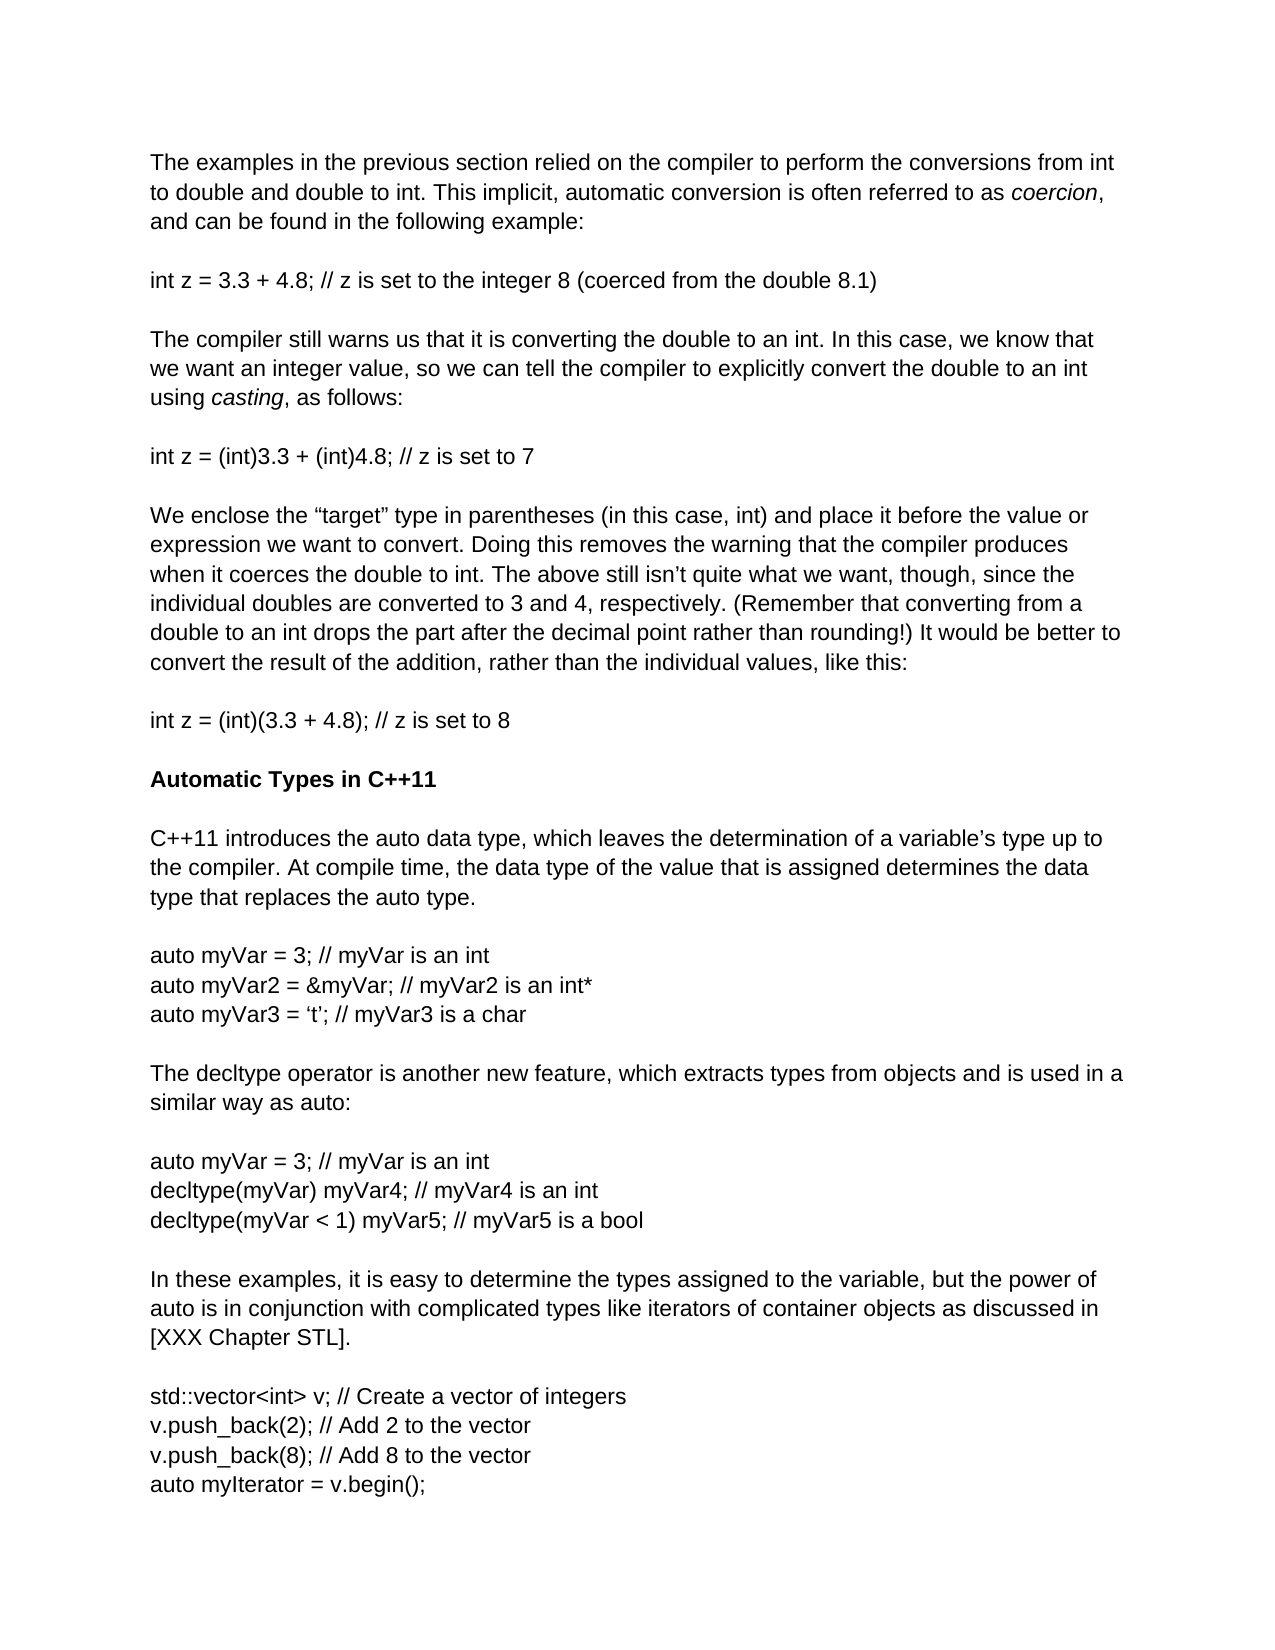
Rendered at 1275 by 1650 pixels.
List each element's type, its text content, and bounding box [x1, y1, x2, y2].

text v.push_back(8); // Add 8 to the vector [150, 1442, 1125, 1468]
text decltype(myVar) myVar4; // myVar4 is an int [150, 1178, 1125, 1204]
text auto myVar = 3; // myVar is an int [150, 1149, 1125, 1174]
text The decltype operator is another new feature, which extracts types from objects and is used in a similar way as auto: [150, 1061, 1125, 1116]
text decltype(myVar < 1) myVar5; // myVar5 is a bool [150, 1207, 1125, 1233]
text v.push_back(2); // Add 2 to the vector [150, 1413, 1125, 1439]
text We enclose the “target” type in parentheses (in this case, int) and place it before the value or expression we want to convert. Doing this removes the warning that the compiler produces when it coerces the double to int. The above still isn’t quite what we want, though, since the individual doubles are converted to 3 and 4, respectively. (Remember that converting from a double to an int drops the part after the decimal point rather than rounding!) It would be better to convert the result of the addition, rather than the individual values, like this: [150, 502, 1125, 675]
text int z = (int)(3.3 + 4.8); // z is set to 8 [150, 708, 1125, 734]
text C++11 introduces the auto data type, which leaves the determination of a variable’s type up to the compiler. At compile time, the data type of the value that is assigned determines the data type that replaces the auto type. [150, 826, 1125, 910]
text int z = (int)3.3 + (int)4.8; // z is set to 7 [150, 444, 1125, 469]
text std::vector<int> v; // Create a vector of integers [150, 1384, 1125, 1409]
text Automatic Types in C++11 [150, 767, 1125, 792]
text The compiler still warns us that it is converting the double to an int. In this case, we know that we want an integer value, so we can tell the compiler to explicitly convert the double to an int using casting, as follows: [150, 326, 1125, 411]
text The examples in the previous section relied on the compiler to perform the conversions from int to double and double to int. This implicit, automatic conversion is often referred to as coercion, and can be found in the following example: [150, 150, 1125, 234]
text auto myVar2 = &myVar; // myVar2 is an int* [150, 972, 1125, 998]
text auto myIterator = v.begin(); [150, 1472, 1125, 1497]
text auto myVar = 3; // myVar is an int [150, 943, 1125, 969]
text int z = 3.3 + 4.8; // z is set to the integer 8 (coerced from the double 8.1) [150, 267, 1125, 293]
text auto myVar3 = ‘t’; // myVar3 is a char [150, 1002, 1125, 1027]
text In these examples, it is easy to determine the types assigned to the variable, but the power of auto is in conjunction with complicated types like iterators of container objects as discussed in [XXX Chapter STL]. [150, 1266, 1125, 1351]
